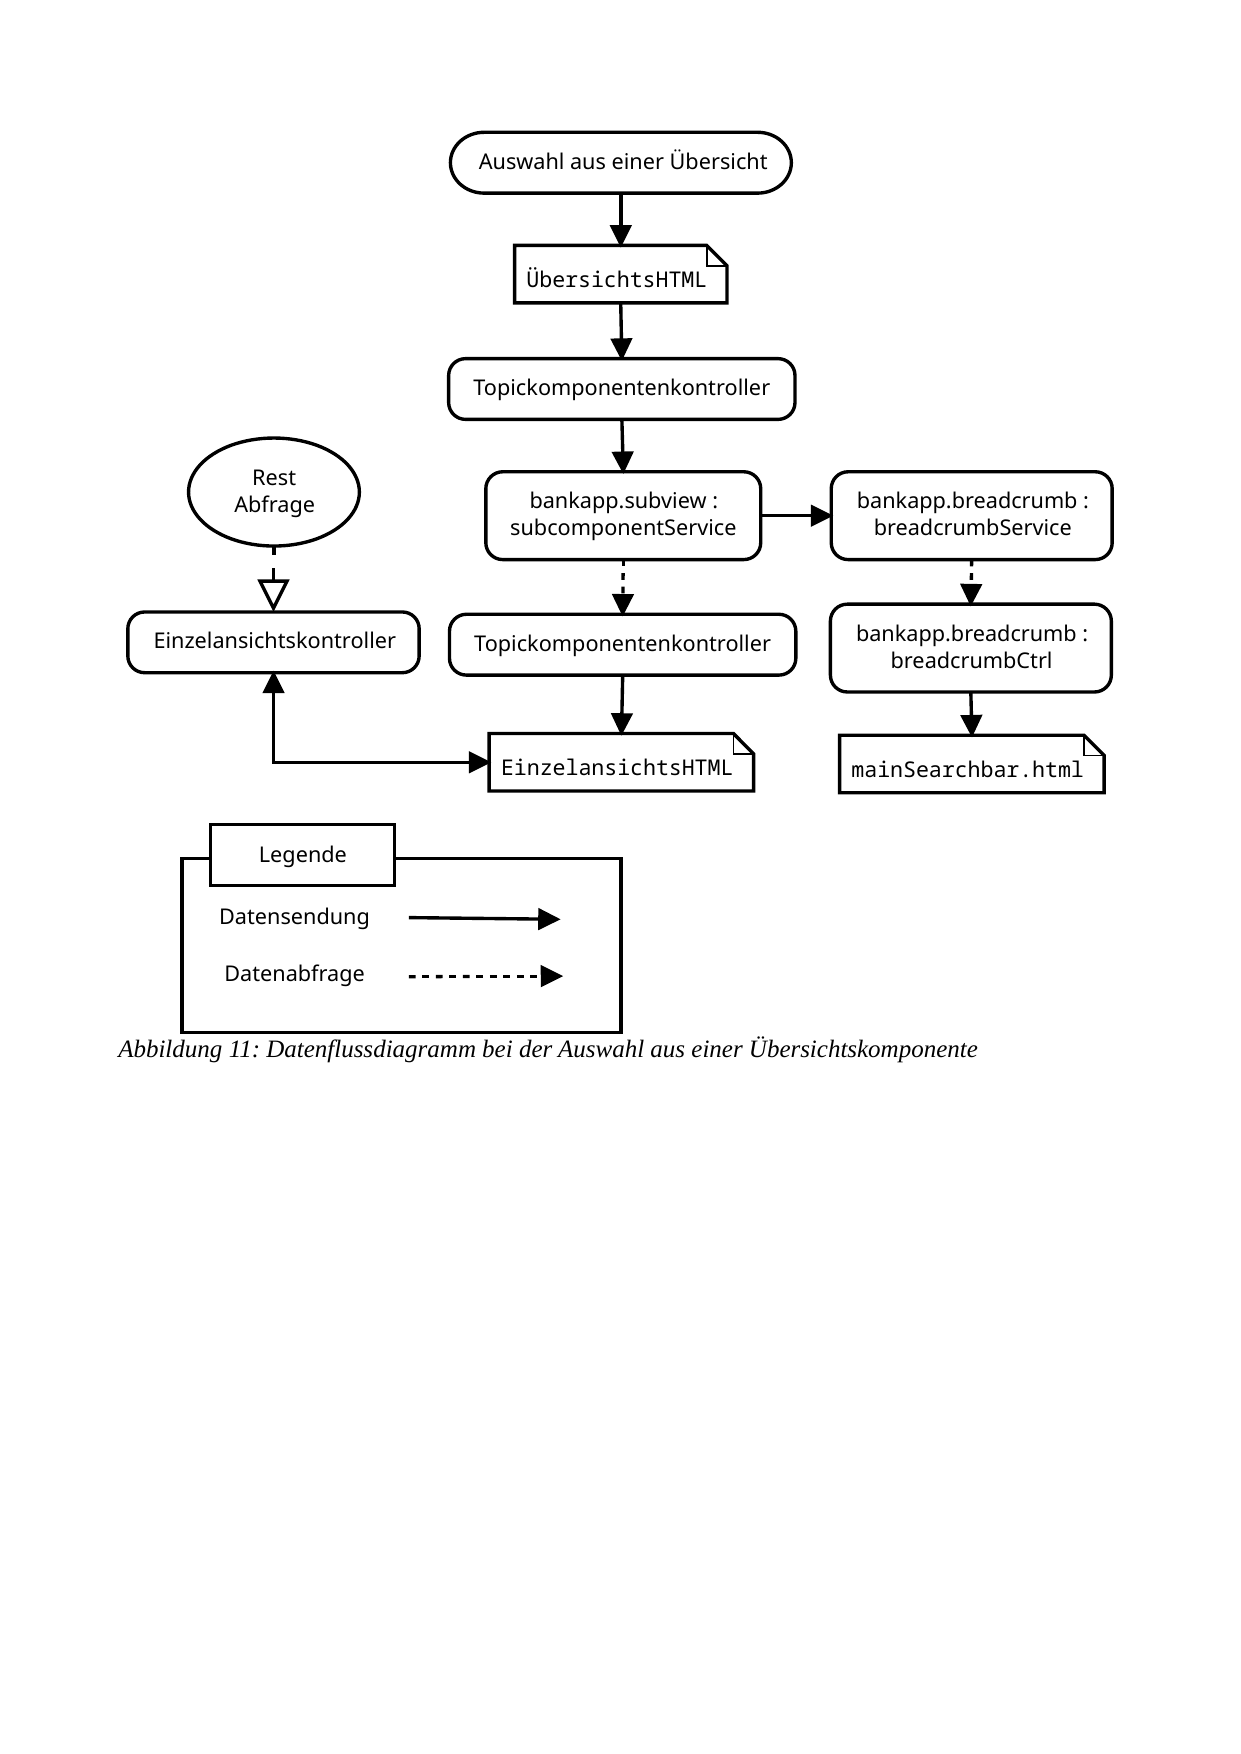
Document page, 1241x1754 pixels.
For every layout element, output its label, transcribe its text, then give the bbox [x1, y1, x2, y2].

text Abbildung 11: Datenflussdiagramm bei der Auswahl aus einer Übersichtskomponente [118, 131, 1122, 1063]
